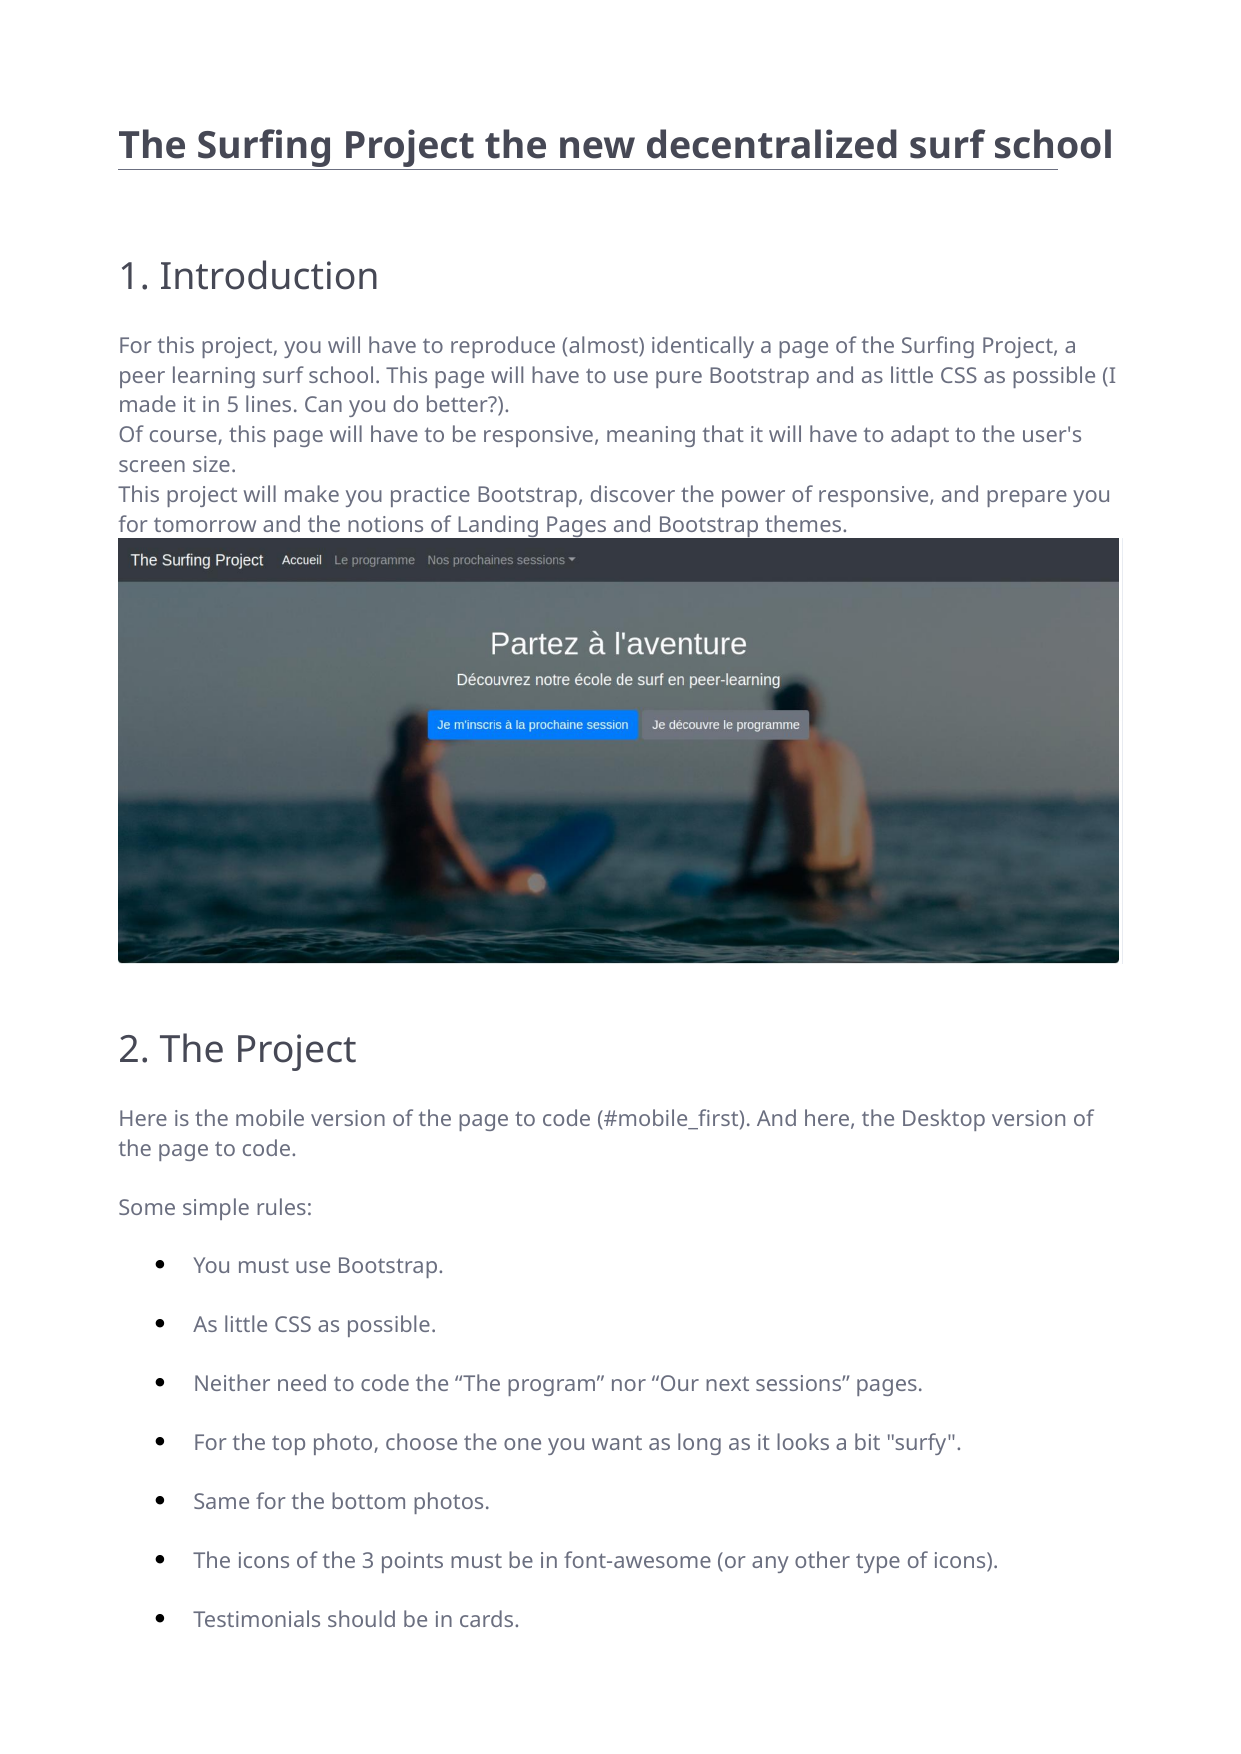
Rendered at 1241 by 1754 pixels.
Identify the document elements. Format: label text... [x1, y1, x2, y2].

text This project will make you practice Bootstrap, discover the power of responsive, and prepare you for tomorrow and the notions of Landing Pages and Bootstrap themes. [118, 479, 1122, 538]
subtitle Here is the mobile version of the page to code (#mobile_first). And here, the Desktop version of the page to code. [118, 1103, 1122, 1162]
list Same for the bottom photos. [156, 1486, 1122, 1516]
text For this project, you will have to reproduce (almost) identically a page of the Surfing Project, a peer learning surf school. This page will have to use pure Bootstrap and as little CSS as possible (I made it in 5 lines. Can you do better?). [118, 330, 1122, 419]
subtitle 2. The Project [118, 1022, 1122, 1073]
text Of course, this page will have to be responsive, meaning that it will have to adapt to the user's screen size. [118, 419, 1122, 479]
subtitle 1. Introduction [118, 249, 1122, 301]
list Testimonials should be in cards. [156, 1604, 1122, 1634]
list Neither need to code the “The program” nor “Our next sessions” pages. [156, 1368, 1122, 1398]
subtitle Some simple rules: [118, 1191, 1122, 1221]
list For the top photo, choose the one you want as long as it looks a bit "surfy". [156, 1427, 1122, 1457]
text The Surfing Project the new decentralized surf school [118, 118, 1122, 169]
list You must use Bootstrap. [156, 1250, 1122, 1280]
list As little CSS as possible. [156, 1309, 1122, 1339]
list The icons of the 3 points must be in font-awesome (or any other type of icons). [156, 1545, 1122, 1575]
